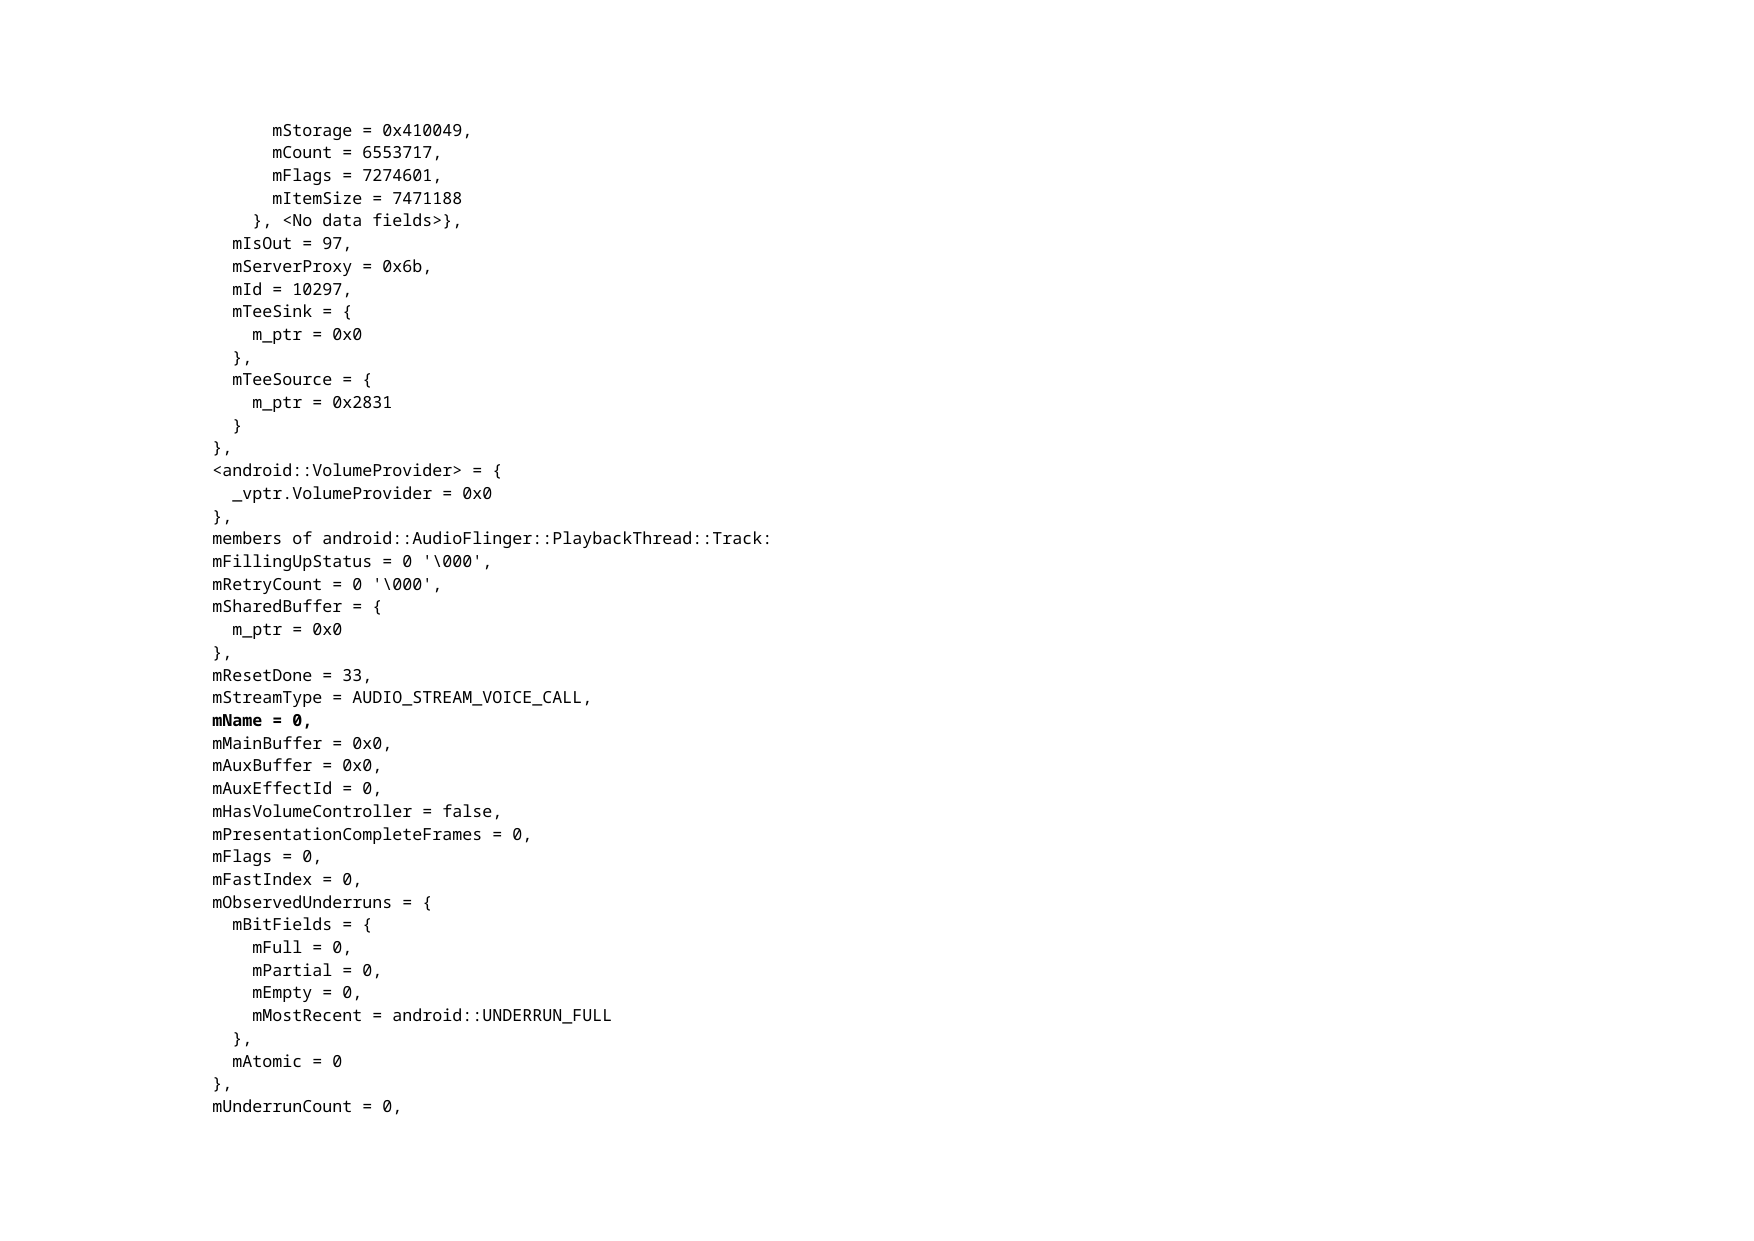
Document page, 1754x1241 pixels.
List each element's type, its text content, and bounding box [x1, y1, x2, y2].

text mAuxEffectId = 0, [192, 777, 1636, 799]
text } [192, 413, 1636, 436]
text _vptr.VolumeProvider = 0x0 [192, 481, 1636, 504]
text mFlags = 7274601, [192, 163, 1636, 186]
text m_ptr = 0x0 [192, 618, 1636, 640]
text mHasVolumeController = false, [192, 799, 1636, 822]
text mFlags = 0, [192, 845, 1636, 867]
text mStorage = 0x410049, [192, 118, 1636, 141]
text mSharedBuffer = { [192, 595, 1636, 618]
text mName = 0, [192, 708, 1636, 731]
text mMainBuffer = 0x0, [192, 731, 1636, 754]
text mUnderrunCount = 0, [192, 1094, 1636, 1117]
text mCount = 6553717, [192, 141, 1636, 163]
text mPartial = 0, [192, 958, 1636, 981]
text members of android::AudioFlinger::PlaybackThread::Track: [192, 527, 1636, 549]
text mId = 10297, [192, 277, 1636, 300]
text <android::VolumeProvider> = { [192, 459, 1636, 481]
text mIsOut = 97, [192, 232, 1636, 254]
text mObservedUnderruns = { [192, 890, 1636, 913]
text mAuxBuffer = 0x0, [192, 754, 1636, 777]
text mStreamType = AUDIO_STREAM_VOICE_CALL, [192, 686, 1636, 708]
text }, <No data fields>}, [192, 209, 1636, 232]
text mTeeSource = { [192, 368, 1636, 391]
text }, [192, 1072, 1636, 1094]
text mFillingUpStatus = 0 '\000', [192, 549, 1636, 572]
text }, [192, 1026, 1636, 1049]
text mTeeSink = { [192, 300, 1636, 322]
text }, [192, 504, 1636, 527]
text mFull = 0, [192, 936, 1636, 958]
text mItemSize = 7471188 [192, 186, 1636, 209]
text m_ptr = 0x0 [192, 322, 1636, 345]
text mPresentationCompleteFrames = 0, [192, 822, 1636, 845]
text mBitFields = { [192, 913, 1636, 936]
text mRetryCount = 0 '\000', [192, 572, 1636, 595]
text mAtomic = 0 [192, 1049, 1636, 1072]
text mResetDone = 33, [192, 663, 1636, 686]
text mFastIndex = 0, [192, 867, 1636, 890]
text }, [192, 345, 1636, 368]
text mEmpty = 0, [192, 981, 1636, 1004]
text }, [192, 436, 1636, 459]
text mMostRecent = android::UNDERRUN_FULL [192, 1004, 1636, 1026]
text }, [192, 640, 1636, 663]
text m_ptr = 0x2831 [192, 391, 1636, 413]
text mServerProxy = 0x6b, [192, 254, 1636, 277]
